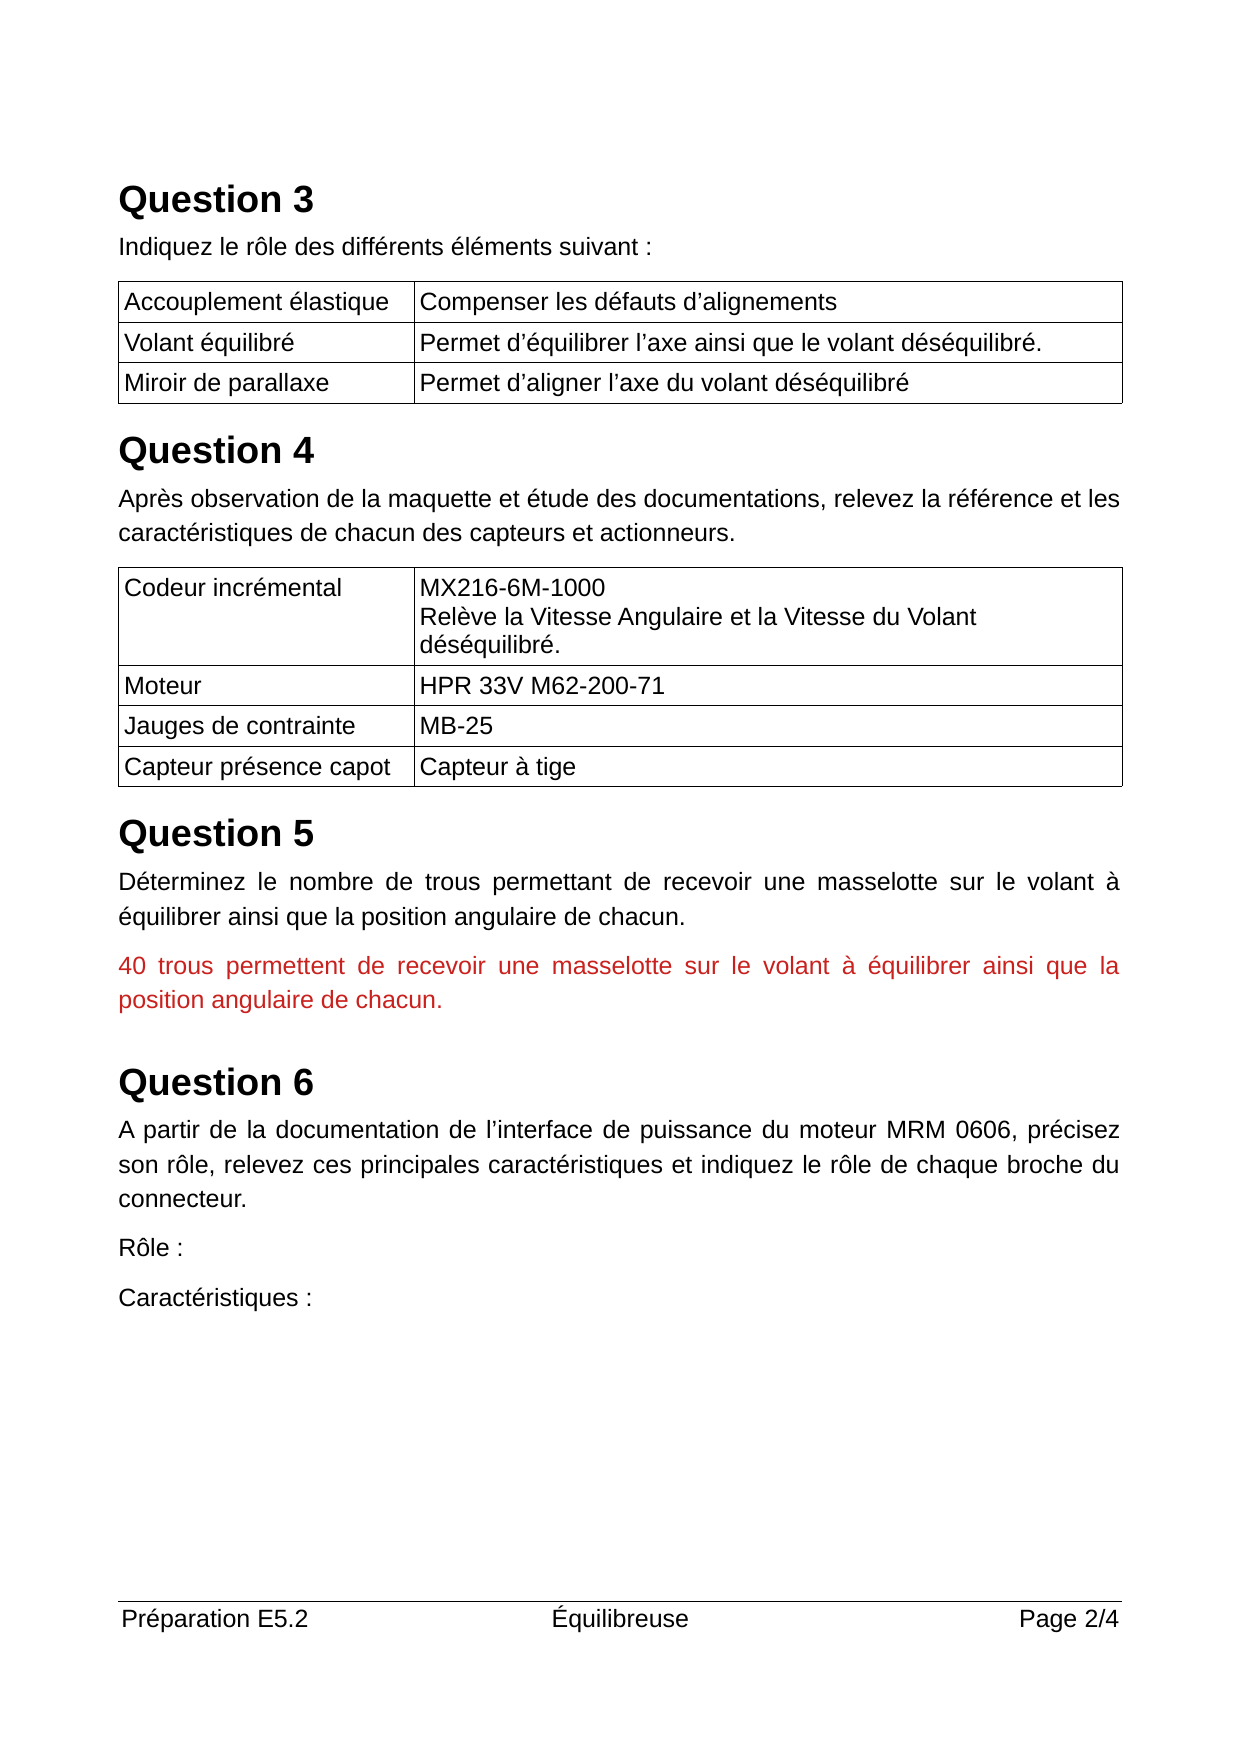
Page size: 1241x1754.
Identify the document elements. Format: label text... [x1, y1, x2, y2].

table_cell Permet d’équilibrer l’axe ainsi que le volant déséquilibré. [415, 323, 1122, 362]
subtitle Question 3 [118, 176, 1122, 220]
table_cell Miroir de parallaxe [119, 363, 414, 402]
table_cell Permet d’aligner l’axe du volant déséquilibré [415, 363, 1122, 402]
subtitle Question 4 [118, 427, 1122, 471]
subtitle Question 5 [118, 811, 1122, 855]
text Après observation de la maquette et étude des documentations, relevez la référence et les caractéristiques de chacun des capteurs et actionneurs. [118, 484, 1122, 547]
table_cell HPR 33V M62-200-71 [415, 666, 1122, 705]
text Indiquez le rôle des différents éléments suivant : [118, 232, 1122, 261]
table_cell Capteur à tige [415, 747, 1122, 786]
table_cell Volant équilibré [119, 323, 414, 362]
table_cell Jauges de contrainte [119, 706, 414, 746]
text Déterminez le nombre de trous permettant de recevoir une masselotte sur le volant à équilibrer ainsi que la position angulaire de chacun. [118, 867, 1122, 930]
text 40 trous permettent de recevoir une masselotte sur le volant à équilibrer ainsi que la position angulaire de chacun. [118, 951, 1122, 1014]
table_header Accouplement élastique [119, 282, 414, 322]
table_header MX216-6M-1000 Relève la Vitesse Angulaire et la Vitesse du Volant déséquilibré. [415, 568, 1122, 665]
text A partir de la documentation de l’interface de puissance du moteur MRM 0606, précisez son rôle, relevez ces principales caractéristiques et indiquez le rôle de chaque broche du connecteur. [118, 1115, 1122, 1213]
table_header Codeur incrémental [119, 568, 414, 665]
text Rôle : [118, 1233, 1122, 1262]
table_header Compenser les défauts d’alignements [415, 282, 1122, 322]
table_cell MB-25 [415, 706, 1122, 746]
table_cell Moteur [119, 666, 414, 705]
text Caractéristiques : [118, 1282, 1122, 1311]
table_cell Capteur présence capot [119, 747, 414, 786]
subtitle Question 6 [118, 1059, 1122, 1103]
